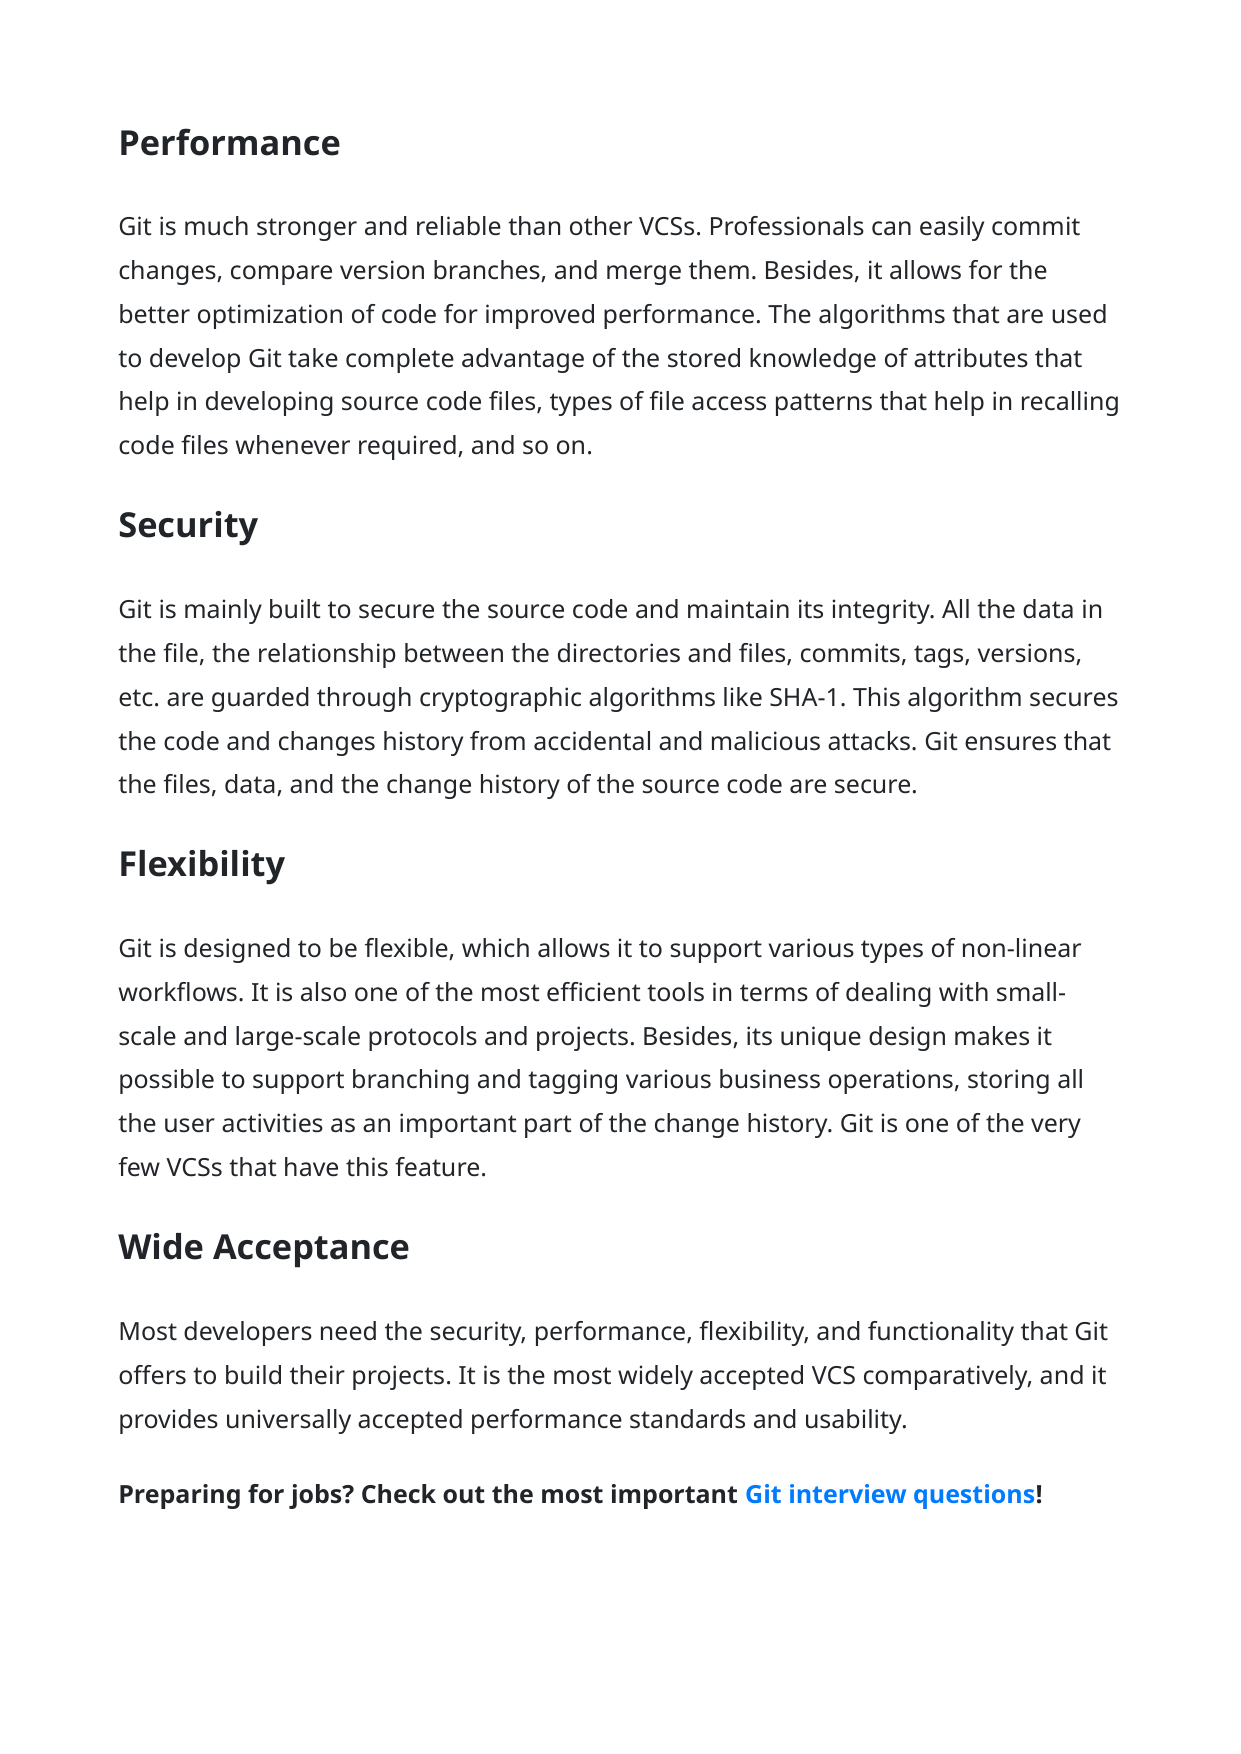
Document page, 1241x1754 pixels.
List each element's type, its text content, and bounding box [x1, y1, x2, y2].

text Preparing for jobs? Check out the most important Git interview questions! [118, 1467, 1122, 1510]
text Git is much stronger and reliable than other VCSs. Professionals can easily commit changes, compare version branches, and merge them. Besides, it allows for the better optimization of code for improved performance. The algorithms that are used to develop Git take complete advantage of the stored knowledge of attributes that help in developing source code files, types of file access patterns that help in recalling code files whenever required, and so on. [118, 199, 1122, 462]
subtitle Wide Acceptance [118, 1223, 1122, 1270]
text Git is mainly built to secure the source code and maintain its integrity. All the data in the file, the relationship between the directories and files, commits, tags, versions, etc. are guarded through cryptographic algorithms like SHA-1. This algorithm secures the code and changes history from accidental and malicious attacks. Git ensures that the files, data, and the change history of the source code are secure. [118, 582, 1122, 801]
subtitle Performance [118, 118, 1122, 165]
subtitle Flexibility [118, 840, 1122, 887]
text Git is designed to be flexible, which allows it to support various types of non-linear workflows. It is also one of the most efficient tools in terms of dealing with small-scale and large-scale protocols and projects. Besides, its unique design makes it possible to support branching and tagging various business operations, storing all the user activities as an important part of the change history. Git is one of the very few VCSs that have this feature. [118, 921, 1122, 1184]
subtitle Security [118, 501, 1122, 548]
text Most developers need the security, performance, flexibility, and functionality that Git offers to build their projects. It is the most widely accepted VCS comparatively, and it provides universally accepted performance standards and usability. [118, 1304, 1122, 1435]
